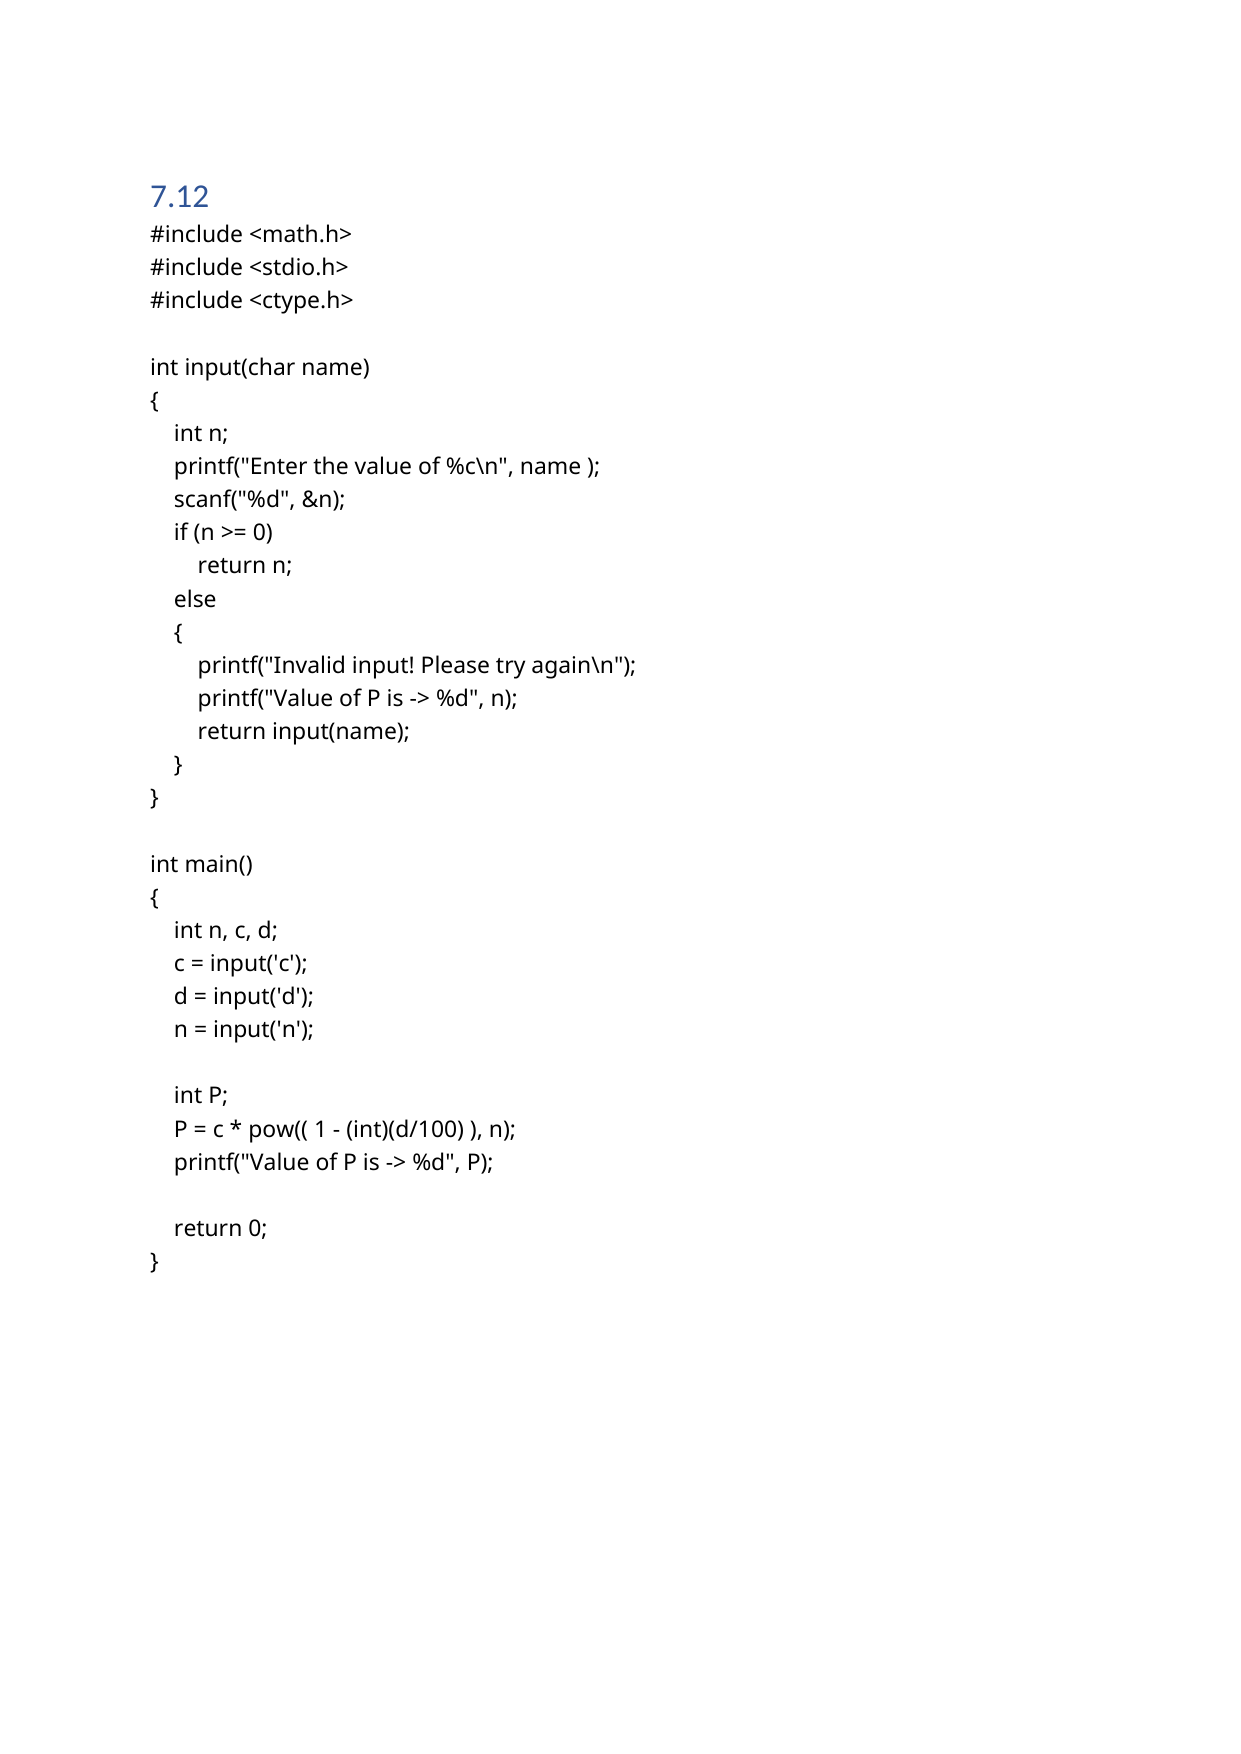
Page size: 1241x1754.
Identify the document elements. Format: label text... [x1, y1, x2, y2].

subtitle 7.12 [150, 175, 1090, 216]
text #include <math.h> #include <stdio.h> #include <ctype.h> int input(char name) { int n; printf("Enter the value of %c\n", name ); scanf("%d", &n); if (n >= 0) return n; else { printf("Invalid input! Please try again\n"); printf("Value of P is -> %d", n); return input(name); } } int main() { int n, c, d; c = input('c'); d = input('d'); n = input('n'); int P; P = c * pow(( 1 - (int)(d/100) ), n); printf("Value of P is -> %d", P); return 0; } [150, 218, 1090, 1309]
